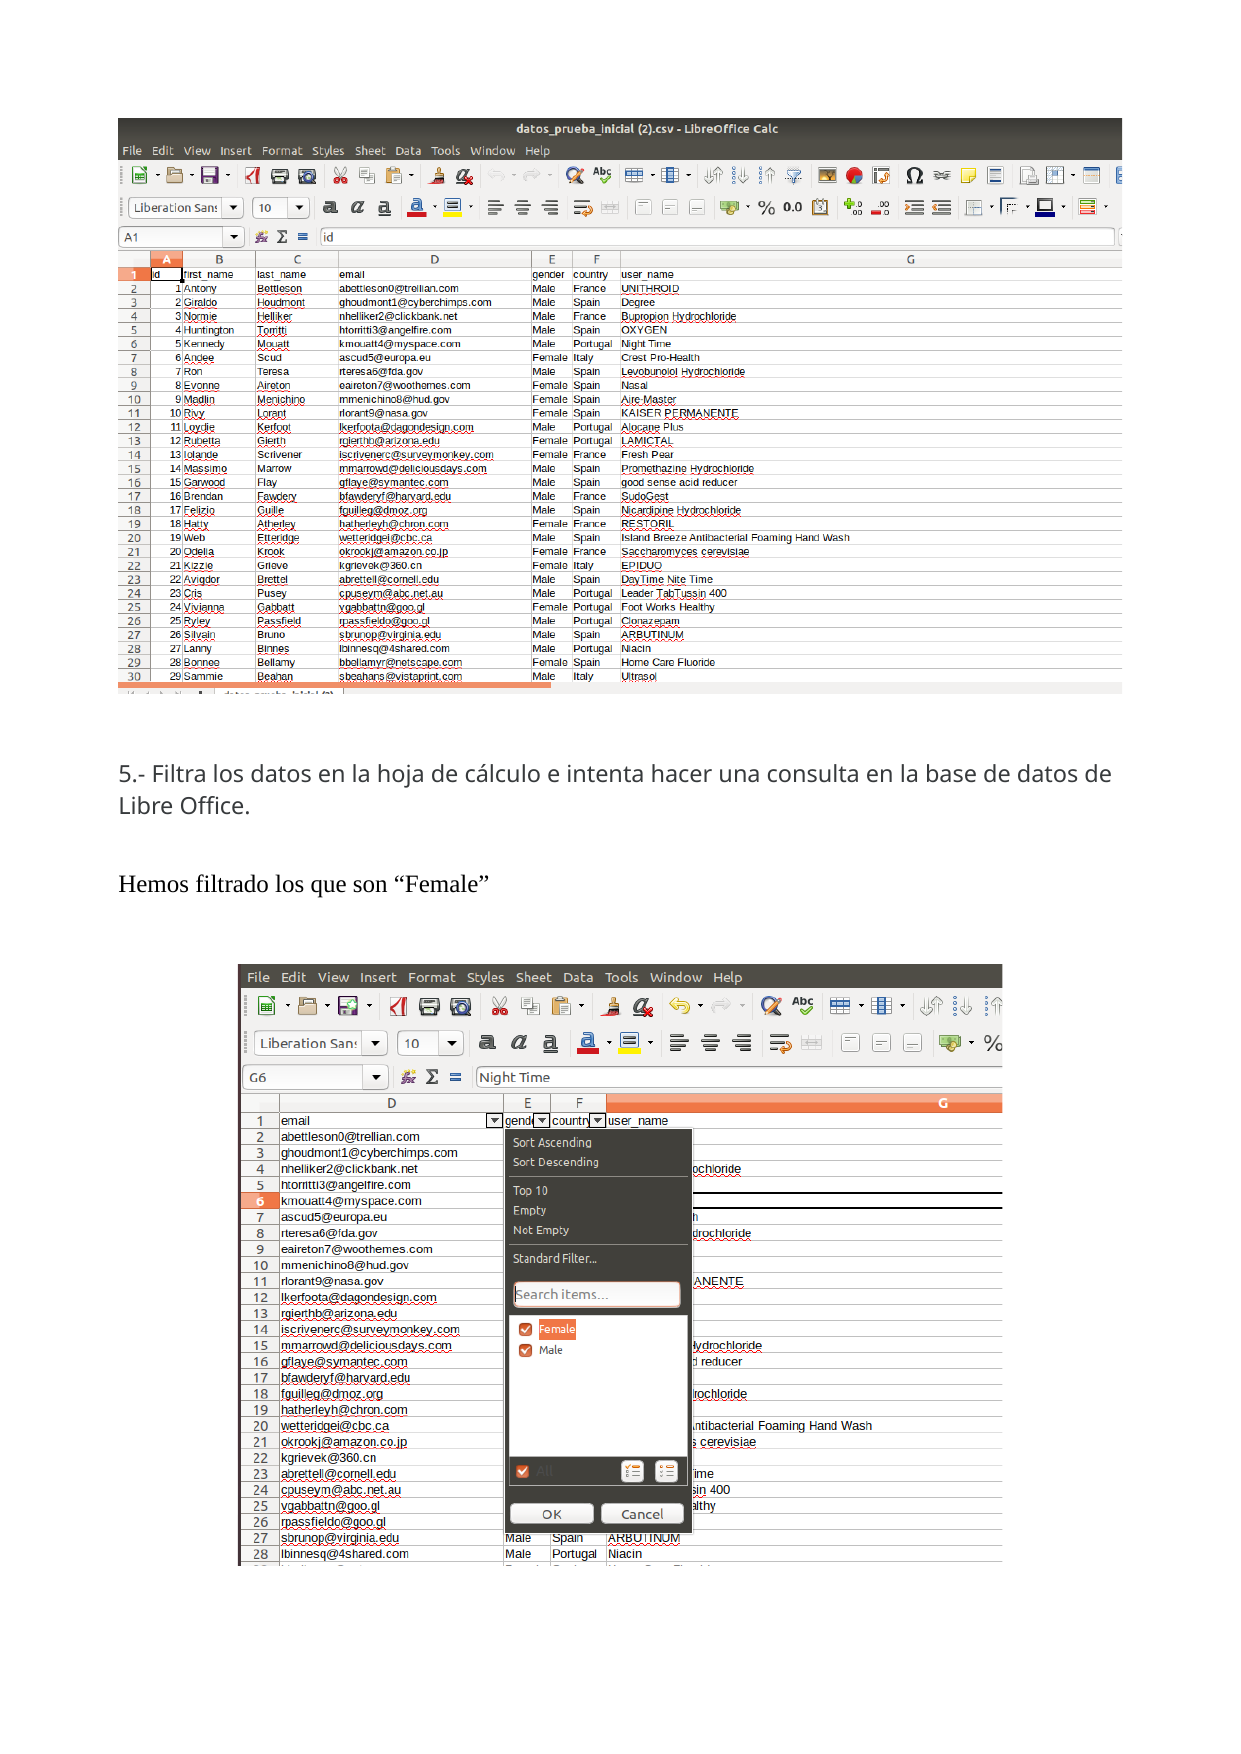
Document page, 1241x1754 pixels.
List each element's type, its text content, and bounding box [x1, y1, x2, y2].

picture [237, 964, 1003, 1566]
text Hemos filtrado los que son “Female” [118, 869, 1122, 898]
text 5.- Filtra los datos en la hoja de cálculo e intenta hacer una consulta en la base de datos de Libre Office. [118, 758, 1122, 822]
picture [118, 118, 1123, 694]
